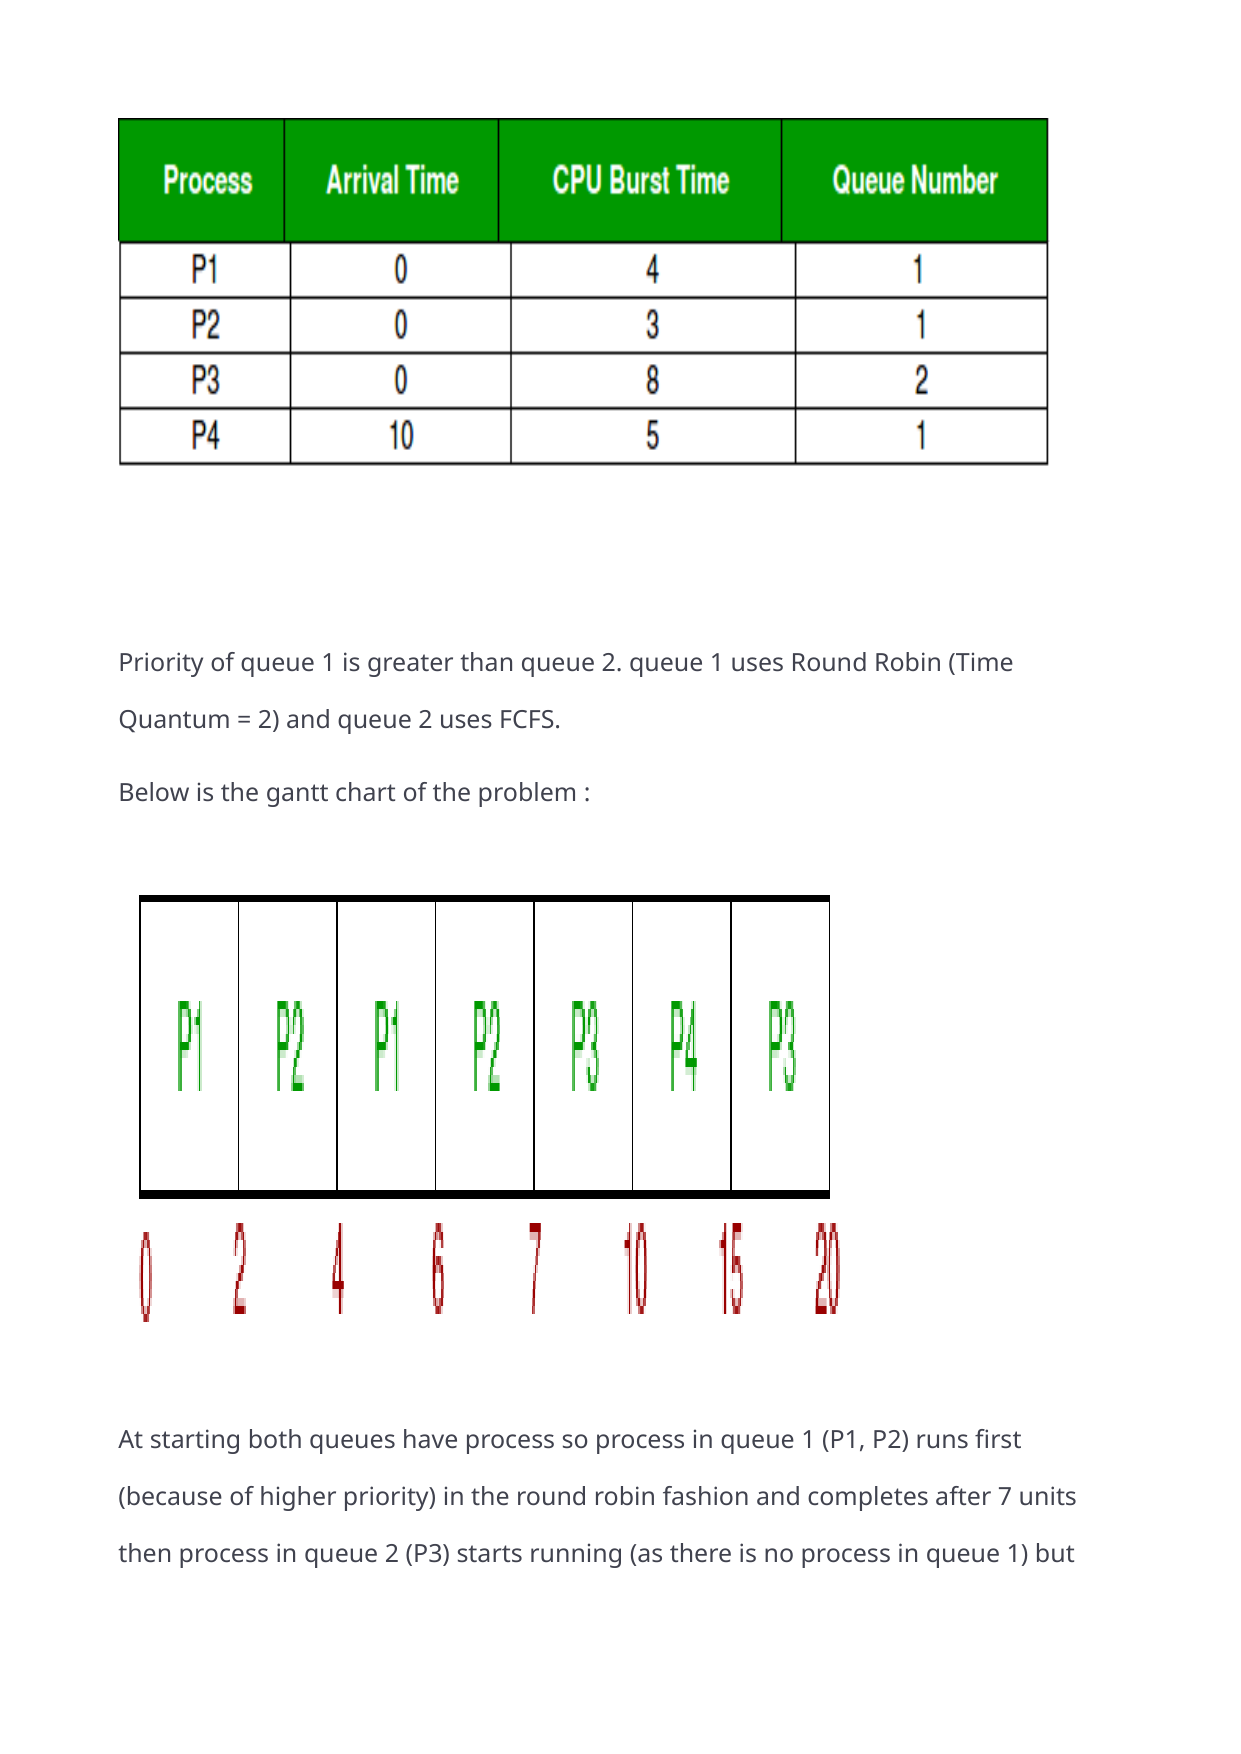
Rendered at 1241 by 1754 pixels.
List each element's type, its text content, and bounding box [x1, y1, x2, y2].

picture [118, 118, 1050, 587]
text Below is the gantt chart of the problem : [118, 774, 1122, 808]
text Priority of queue 1 is greater than queue 2. queue 1 uses Round Robin (Time Quantum = 2) and queue 2 uses FCFS. [118, 645, 1122, 736]
text At starting both queues have process so process in queue 1 (P1, P2) runs first (because of higher priority) in the round robin fashion and completes after 7 units then process in queue 2 (P3) starts running (as there is no process in queue 1) but [118, 1422, 1122, 1570]
picture [118, 895, 862, 1364]
